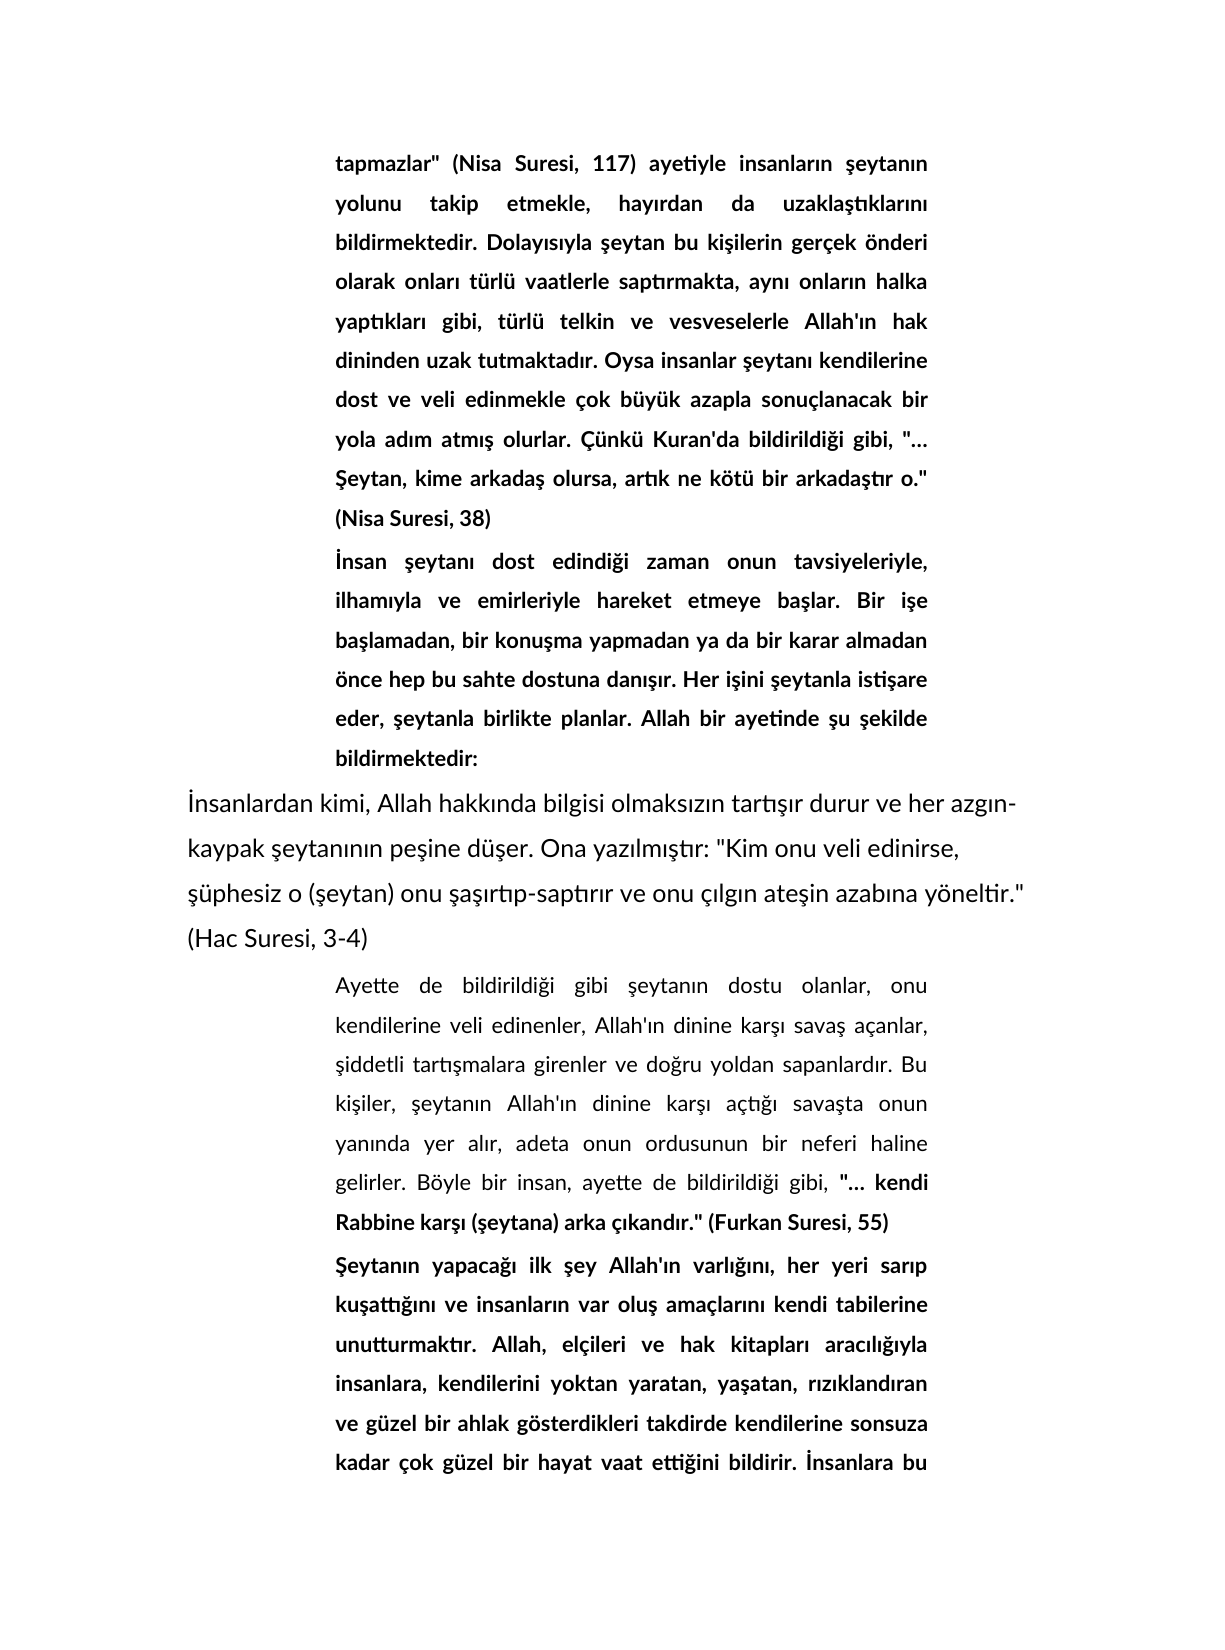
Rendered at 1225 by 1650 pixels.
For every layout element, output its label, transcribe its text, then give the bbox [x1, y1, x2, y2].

text tapmazlar" (Nisa Suresi, 117) ayetiyle insanların şeytanın yolunu takip etmekle, hayırdan da uzaklaştıklarını bildirmektedir. Dolayısıyla şeytan bu kişilerin gerçek önderi olarak onları türlü vaatlerle saptırmakta, aynı onların halka yaptıkları gibi, türlü telkin ve vesveselerle Allah'ın hak dininden uzak tutmaktadır. Oysa insanlar şeytanı kendilerine dost ve veli edinmekle çok büyük azapla sonuçlanacak bir yola adım atmış olurlar. Çünkü Kuran'da bildirildiği gibi, "… Şeytan, kime arkadaş olursa, artık ne kötü bir arkadaştır o." (Nisa Suresi, 38) [335, 150, 928, 531]
text İnsan şeytanı dost edindiği zaman onun tavsiyeleriyle, ilhamıyla ve emirleriyle hareket etmeye başlar. Bir işe başlamadan, bir konuşma yapmadan ya da bir karar almadan önce hep bu sahte dostuna danışır. Her işini şeytanla istişare eder, şeytanla birlikte planlar. Allah bir ayetinde şu şekilde bildirmektedir: [335, 548, 928, 771]
text İnsanlardan kimi, Allah hakkında bilgisi olmaksızın tartışır durur ve her azgın-kaypak şeytanının peşine düşer. Ona yazılmıştır: "Kim onu veli edinirse, şüphesiz o (şeytan) onu şaşırtıp-saptırır ve onu çılgın ateşin azabına yöneltir." (Hac Suresi, 3-4) [187, 788, 1037, 953]
text Ayette de bildirildiği gibi şeytanın dostu olanlar, onu kendilerine veli edinenler, Allah'ın dinine karşı savaş açanlar, şiddetli tartışmalara girenler ve doğru yoldan sapanlardır. Bu kişiler, şeytanın Allah'ın dinine karşı açtığı savaşta onun yanında yer alır, adeta onun ordusunun bir neferi haline gelirler. Böyle bir insan, ayette de bildirildiği gibi, "… kendi Rabbine karşı (şeytana) arka çıkandır." (Furkan Suresi, 55) [335, 972, 928, 1235]
text Şeytanın yapacağı ilk şey Allah'ın varlığını, her yeri sarıp kuşattığını ve insanların var oluş amaçlarını kendi tabilerine unutturmaktır. Allah, elçileri ve hak kitapları aracılığıyla insanlara, kendilerini yoktan yaratan, yaşatan, rızıklandıran ve güzel bir ahlak gösterdikleri takdirde kendilerine sonsuza kadar çok güzel bir hayat vaat ettiğini bildirir. İnsanlara bu [335, 1252, 928, 1475]
